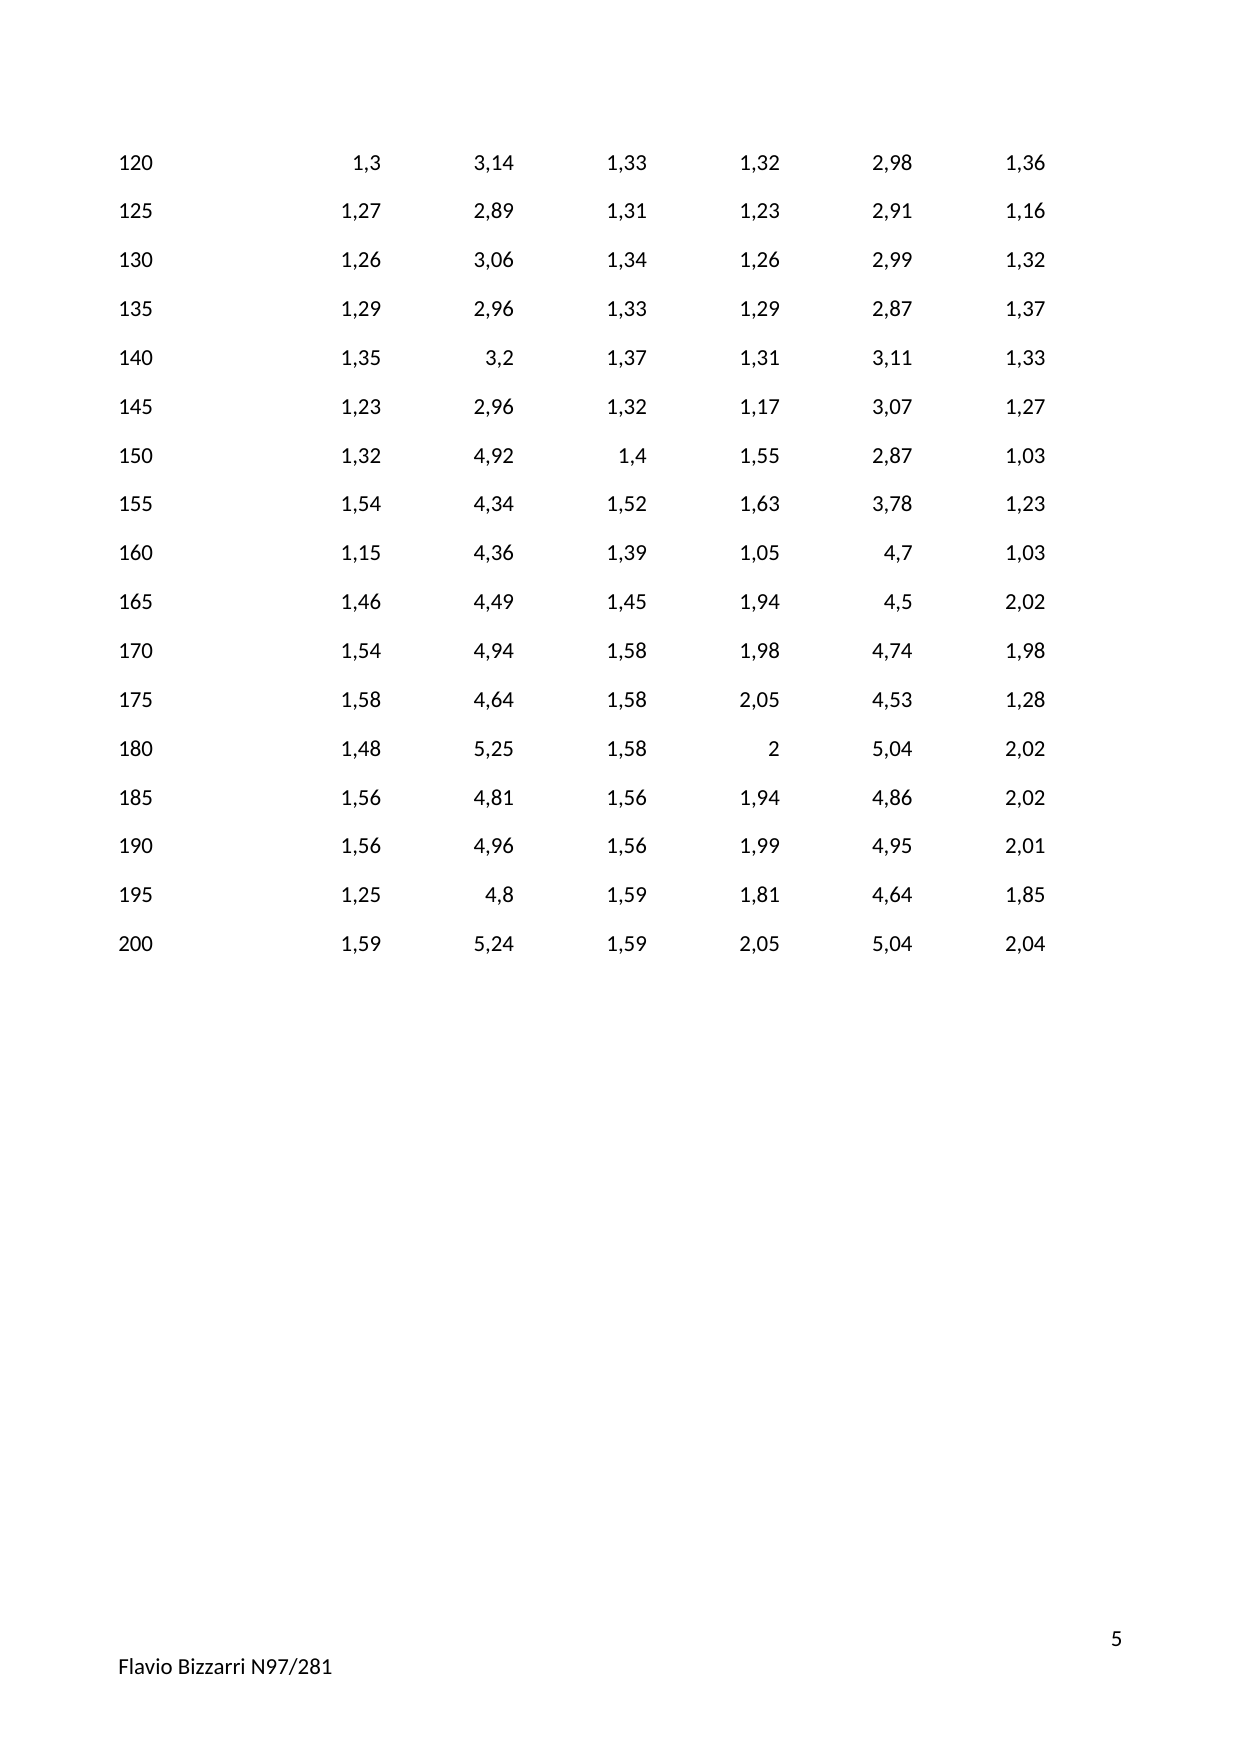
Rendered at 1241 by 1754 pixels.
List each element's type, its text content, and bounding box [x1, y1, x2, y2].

table_cell 2,89 [384, 196, 517, 245]
table_cell 4,49 [384, 587, 517, 636]
table_cell 1,03 [915, 441, 1048, 489]
table_cell 135 [115, 294, 251, 343]
table_cell 175 [115, 685, 251, 734]
table_cell 1,4 [517, 441, 650, 489]
table_cell 1,23 [915, 490, 1048, 538]
table_cell 1,32 [650, 148, 783, 196]
table_cell 2,96 [384, 294, 517, 343]
table_cell 2,87 [783, 441, 915, 489]
table_cell 200 [115, 929, 251, 978]
table_cell 2,99 [783, 245, 915, 294]
table_cell 1,98 [915, 636, 1048, 685]
table_cell 1,17 [650, 392, 783, 441]
table_cell 5,24 [384, 929, 517, 978]
table_cell 2,91 [783, 196, 915, 245]
table_cell 195 [115, 880, 251, 929]
table_cell 180 [115, 734, 251, 783]
table_cell 1,27 [915, 392, 1048, 441]
table_cell 190 [115, 832, 251, 880]
table_cell 2,05 [650, 929, 783, 978]
table_cell 4,86 [783, 783, 915, 832]
table_cell 1,99 [650, 832, 783, 880]
table_cell 2,02 [915, 783, 1048, 832]
table_cell 4,94 [384, 636, 517, 685]
table_cell 5,04 [783, 734, 915, 783]
table_cell 1,63 [650, 490, 783, 538]
table_cell 1,31 [517, 196, 650, 245]
table_cell 170 [115, 636, 251, 685]
table_cell 1,31 [650, 343, 783, 392]
table_cell 2 [650, 734, 783, 783]
table_cell 4,96 [384, 832, 517, 880]
table_cell 1,32 [251, 441, 384, 489]
table_cell 2,96 [384, 392, 517, 441]
table_cell 1,25 [251, 880, 384, 929]
table_cell 4,92 [384, 441, 517, 489]
table_cell 1,59 [251, 929, 384, 978]
table_cell 1,32 [915, 245, 1048, 294]
table_cell 1,81 [650, 880, 783, 929]
table_cell 1,56 [517, 832, 650, 880]
table_cell 1,39 [517, 539, 650, 587]
table_cell 1,58 [517, 685, 650, 734]
table_cell 1,28 [915, 685, 1048, 734]
table_cell 155 [115, 490, 251, 538]
table_cell 185 [115, 783, 251, 832]
table_cell 1,56 [251, 783, 384, 832]
table_cell 4,64 [384, 685, 517, 734]
table_cell 140 [115, 343, 251, 392]
table_cell 145 [115, 392, 251, 441]
table_cell 165 [115, 587, 251, 636]
table_cell 1,37 [517, 343, 650, 392]
table_cell 1,59 [517, 880, 650, 929]
table_cell 3,2 [384, 343, 517, 392]
table_cell 1,85 [915, 880, 1048, 929]
table_cell 1,52 [517, 490, 650, 538]
table_cell 4,81 [384, 783, 517, 832]
table_cell 1,58 [517, 734, 650, 783]
table_cell 2,98 [783, 148, 915, 196]
table_cell 1,29 [650, 294, 783, 343]
table_cell 1,58 [251, 685, 384, 734]
table_cell 2,87 [783, 294, 915, 343]
table_cell 1,56 [251, 832, 384, 880]
table_cell 4,5 [783, 587, 915, 636]
table_cell 1,23 [650, 196, 783, 245]
table_cell 1,15 [251, 539, 384, 587]
table_cell 1,05 [650, 539, 783, 587]
table_cell 2,01 [915, 832, 1048, 880]
table_cell 2,02 [915, 734, 1048, 783]
table_cell 4,7 [783, 539, 915, 587]
table_cell 4,64 [783, 880, 915, 929]
table_cell 1,54 [251, 490, 384, 538]
table_cell 120 [115, 148, 251, 196]
table_cell 125 [115, 196, 251, 245]
table_cell 3,06 [384, 245, 517, 294]
table_cell 1,58 [517, 636, 650, 685]
table_cell 1,59 [517, 929, 650, 978]
table_cell 1,23 [251, 392, 384, 441]
table_cell 2,05 [650, 685, 783, 734]
table_cell 150 [115, 441, 251, 489]
table_cell 1,48 [251, 734, 384, 783]
table_cell 1,26 [650, 245, 783, 294]
table_cell 5,25 [384, 734, 517, 783]
table_cell 1,32 [517, 392, 650, 441]
table_cell 1,33 [517, 294, 650, 343]
table_cell 1,45 [517, 587, 650, 636]
table_cell 1,3 [251, 148, 384, 196]
table_cell 2,04 [915, 929, 1048, 978]
table_cell 3,07 [783, 392, 915, 441]
table_cell 1,56 [517, 783, 650, 832]
table_cell 1,34 [517, 245, 650, 294]
table_cell 2,02 [915, 587, 1048, 636]
table_cell 1,37 [915, 294, 1048, 343]
table_cell 1,35 [251, 343, 384, 392]
table_cell 4,53 [783, 685, 915, 734]
table_cell 4,36 [384, 539, 517, 587]
table_cell 3,11 [783, 343, 915, 392]
table_cell 1,94 [650, 783, 783, 832]
table_cell 1,46 [251, 587, 384, 636]
table_cell 1,27 [251, 196, 384, 245]
table_cell 4,95 [783, 832, 915, 880]
table_cell 1,29 [251, 294, 384, 343]
table_cell 3,78 [783, 490, 915, 538]
table_cell 1,94 [650, 587, 783, 636]
table_cell 1,26 [251, 245, 384, 294]
table_cell 1,36 [915, 148, 1048, 196]
table_cell 1,03 [915, 539, 1048, 587]
table_cell 1,33 [915, 343, 1048, 392]
table_cell 4,74 [783, 636, 915, 685]
table_cell 160 [115, 539, 251, 587]
table_cell 1,98 [650, 636, 783, 685]
table_cell 5,04 [783, 929, 915, 978]
table_cell 1,55 [650, 441, 783, 489]
table_cell 3,14 [384, 148, 517, 196]
table_cell 1,54 [251, 636, 384, 685]
table_cell 4,34 [384, 490, 517, 538]
table_cell 1,16 [915, 196, 1048, 245]
table_cell 130 [115, 245, 251, 294]
table_cell 1,33 [517, 148, 650, 196]
table_cell 4,8 [384, 880, 517, 929]
